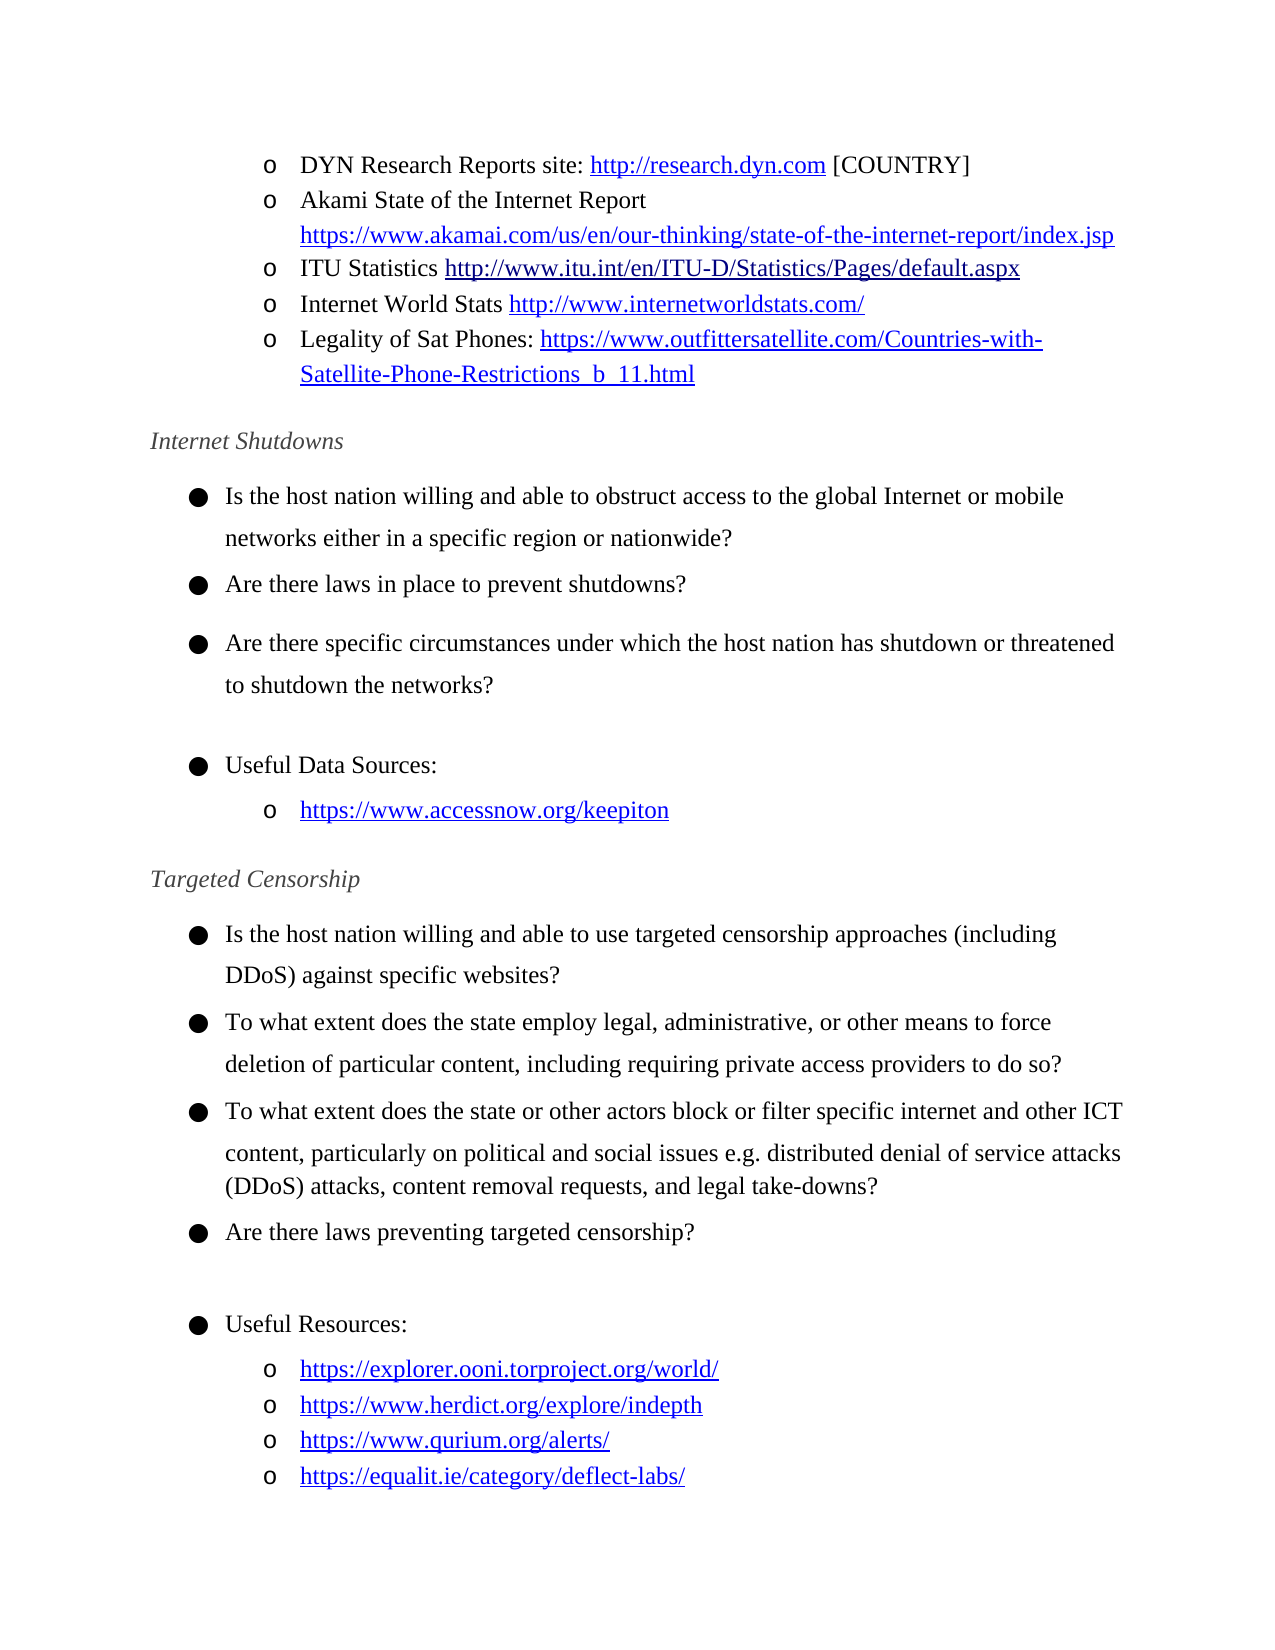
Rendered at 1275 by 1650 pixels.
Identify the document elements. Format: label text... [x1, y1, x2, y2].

list https://explorer.ooni.torproject.org/world/ [262, 1354, 1125, 1385]
subtitle Internet Shutdowns [150, 426, 1125, 454]
list Is the host nation willing and able to use targeted censorship approaches (including DDoS) against specific websites? [187, 905, 1125, 989]
list To what extent does the state employ legal, administrative, or other means to force deletion of particular content, including requiring private access providers to do so? [187, 994, 1125, 1078]
list DYN Research Reports site: http://research.dyn.com [COUNTRY] [262, 150, 1125, 181]
list https://equalit.ie/category/deflect-labs/ [262, 1461, 1125, 1492]
list Internet World Stats http://www.internetworldstats.com/ [262, 289, 1125, 320]
subtitle Targeted Censorship [150, 864, 1125, 892]
list Akami State of the Internet Report https://www.akamai.com/us/en/our-thinking/state-of-the-internet-report/index.jsp [262, 185, 1125, 249]
list Are there laws in place to prevent shutdowns? [187, 556, 1125, 607]
list Useful Data Sources: [187, 736, 1125, 787]
list Legality of Sat Phones: https://www.outfittersatellite.com/Countries-with-Satellite-Phone-Restrictions_b_11.html [262, 324, 1125, 388]
list https://www.qurium.org/alerts/ [262, 1425, 1125, 1456]
list Are there laws preventing targeted censorship? [187, 1204, 1125, 1255]
list Useful Resources: [187, 1296, 1125, 1347]
list https://www.herdict.org/explore/indepth [262, 1390, 1125, 1421]
list ITU Statistics http://www.itu.int/en/ITU-D/Statistics/Pages/default.aspx [262, 253, 1125, 284]
list To what extent does the state or other actors block or filter specific internet and other ICT content, particularly on political and social issues e.g. distributed denial of service attacks (DDoS) attacks, content removal requests, and legal take-downs? [187, 1082, 1125, 1199]
list Are there specific circumstances under which the host nation has shutdown or threatened to shutdown the networks? [187, 614, 1125, 699]
list Is the host nation willing and able to obstruct access to the global Internet or mobile networks either in a specific region or nationwide? [187, 467, 1125, 551]
list https://www.accessnow.org/keepiton [262, 795, 1125, 826]
